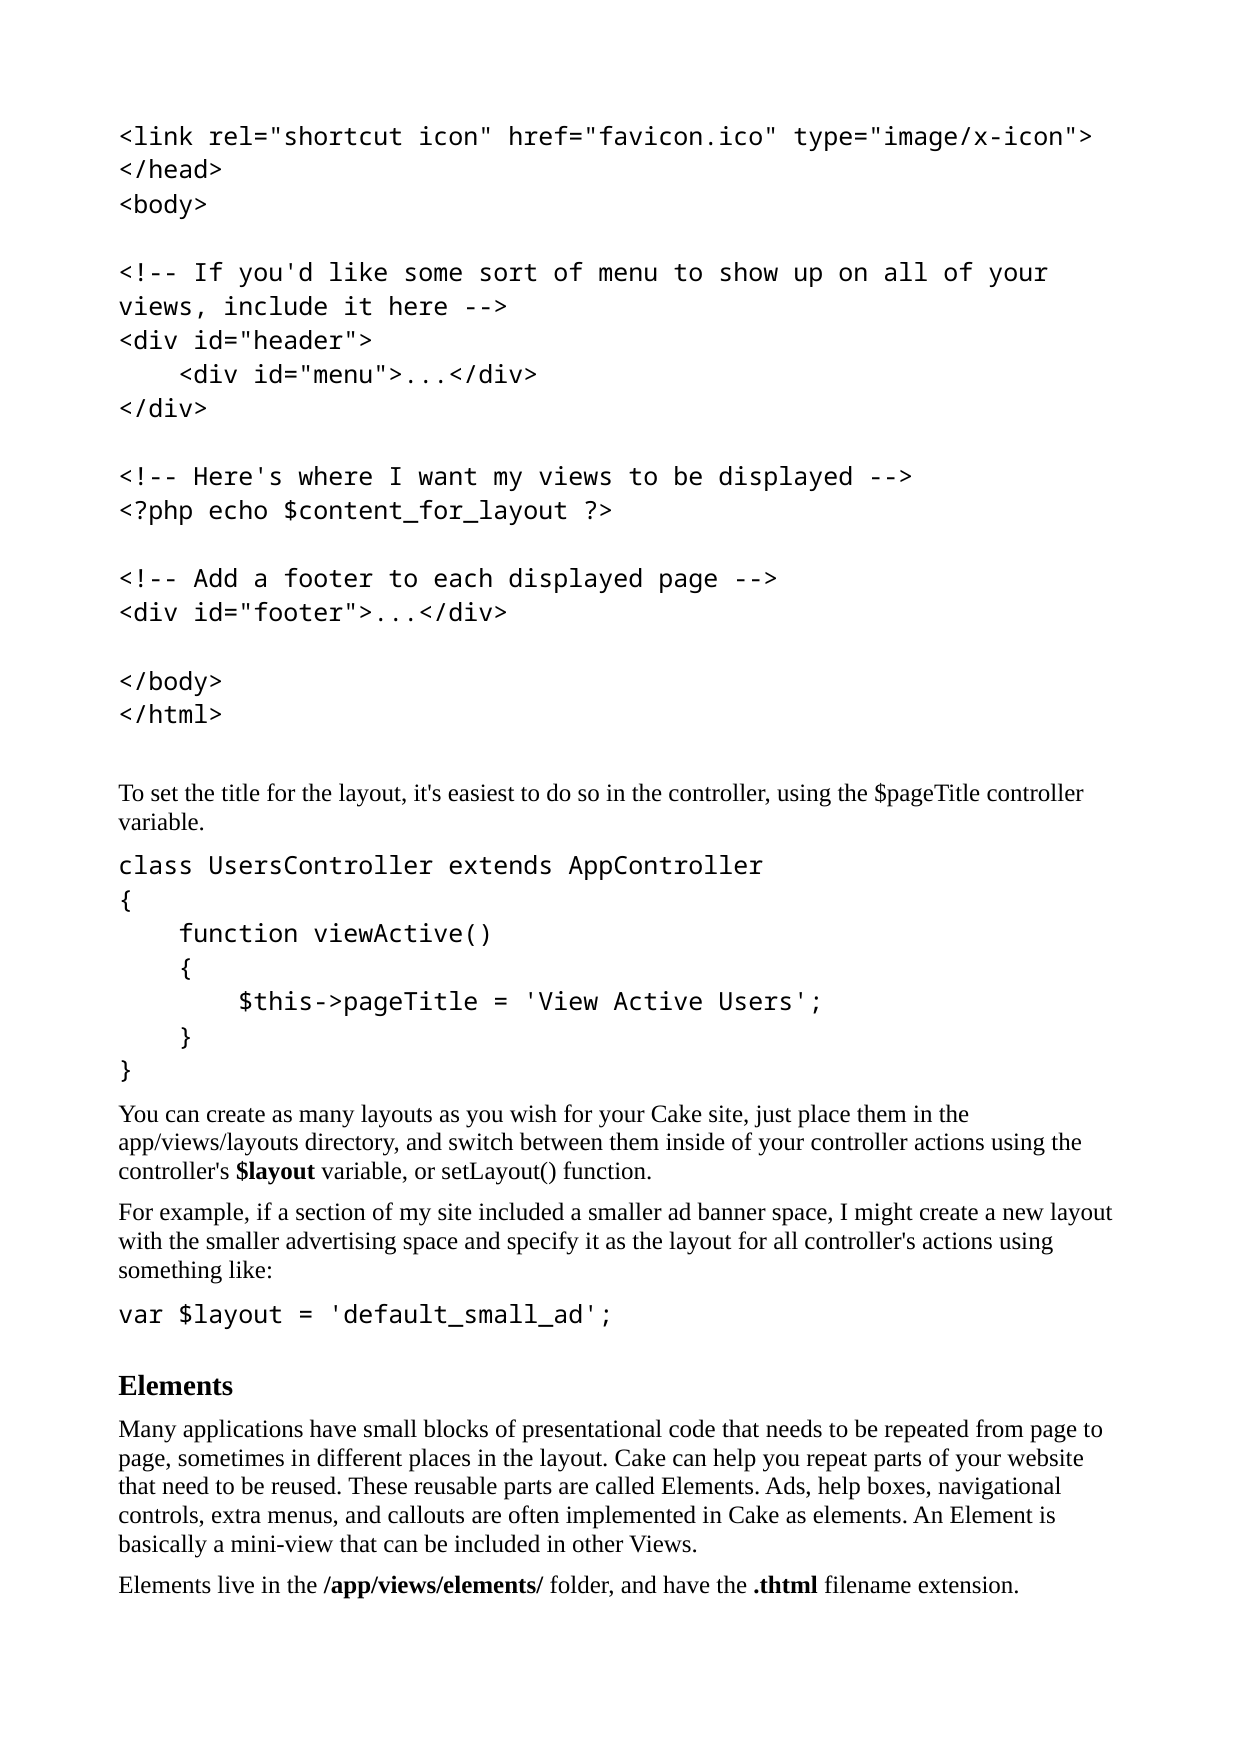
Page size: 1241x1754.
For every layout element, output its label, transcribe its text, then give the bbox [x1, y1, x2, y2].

text To set the title for the layout, it's easiest to do so in the controller, using the $pageTitle controller variable. [118, 778, 1122, 835]
text For example, if a section of my site included a smaller ad banner space, I might create a new layout with the smaller advertising space and specify it as the layout for all controller's actions using something like: [118, 1197, 1122, 1284]
text class UsersController extends AppController { function viewActive() { $this->pageTitle = 'View Active Users'; } } [118, 848, 1122, 1086]
text Many applications have small blocks of presentational code that needs to be repeated from page to page, sometimes in different places in the layout. Cake can help you repeat parts of your website that need to be reused. These reusable parts are called Elements. Ads, help boxes, navigational controls, extra menus, and callouts are often implemented in Cake as elements. An Element is basically a mini-view that can be included in other Views. [118, 1414, 1122, 1558]
text <link rel="shortcut icon" href="favicon.ico" type="image/x-icon"> </head> <body> <!-- If you'd like some sort of menu to show up on all of your views, include it here --> <div id="header"> <div id="menu">...</div> </div> <!-- Here's where I want my views to be displayed --> <?php echo $content_for_layout ?> <!-- Add a footer to each displayed page --> <div id="footer">...</div> </body> </html> [118, 118, 1122, 765]
text Elements live in the /app/views/elements/ folder, and have the .thtml filename extension. [118, 1570, 1122, 1599]
text You can create as many layouts as you wish for your Cake site, just place them in the app/views/layouts directory, and switch between them inside of your controller actions using the controller's $layout variable, or setLayout() function. [118, 1099, 1122, 1185]
subtitle Elements [118, 1368, 1122, 1401]
text var $layout = 'default_small_ad'; [118, 1296, 1122, 1330]
